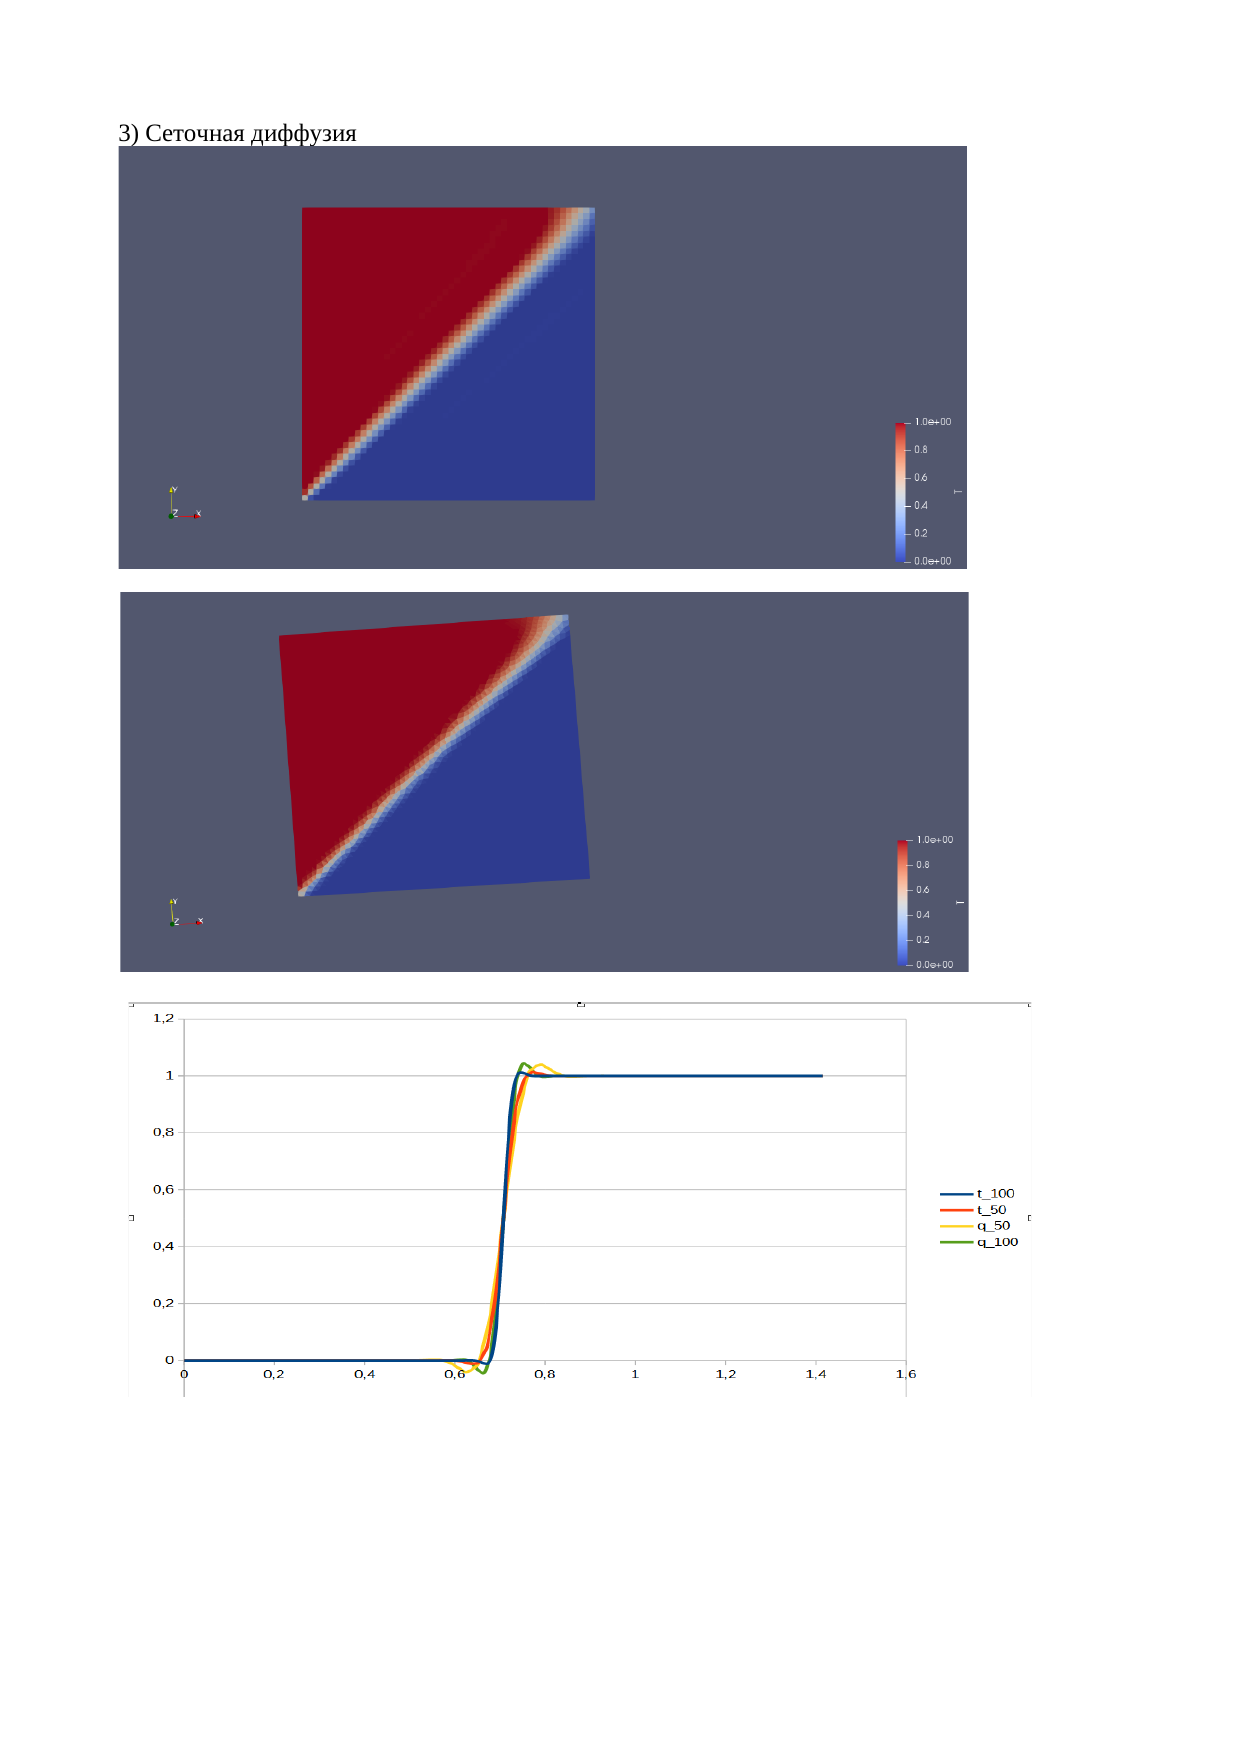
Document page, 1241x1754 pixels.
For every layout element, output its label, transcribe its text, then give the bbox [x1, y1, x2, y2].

picture [128, 1002, 1032, 1397]
text 3) Сеточная диффузия [118, 118, 1122, 147]
picture [120, 592, 969, 972]
picture [118, 146, 967, 569]
